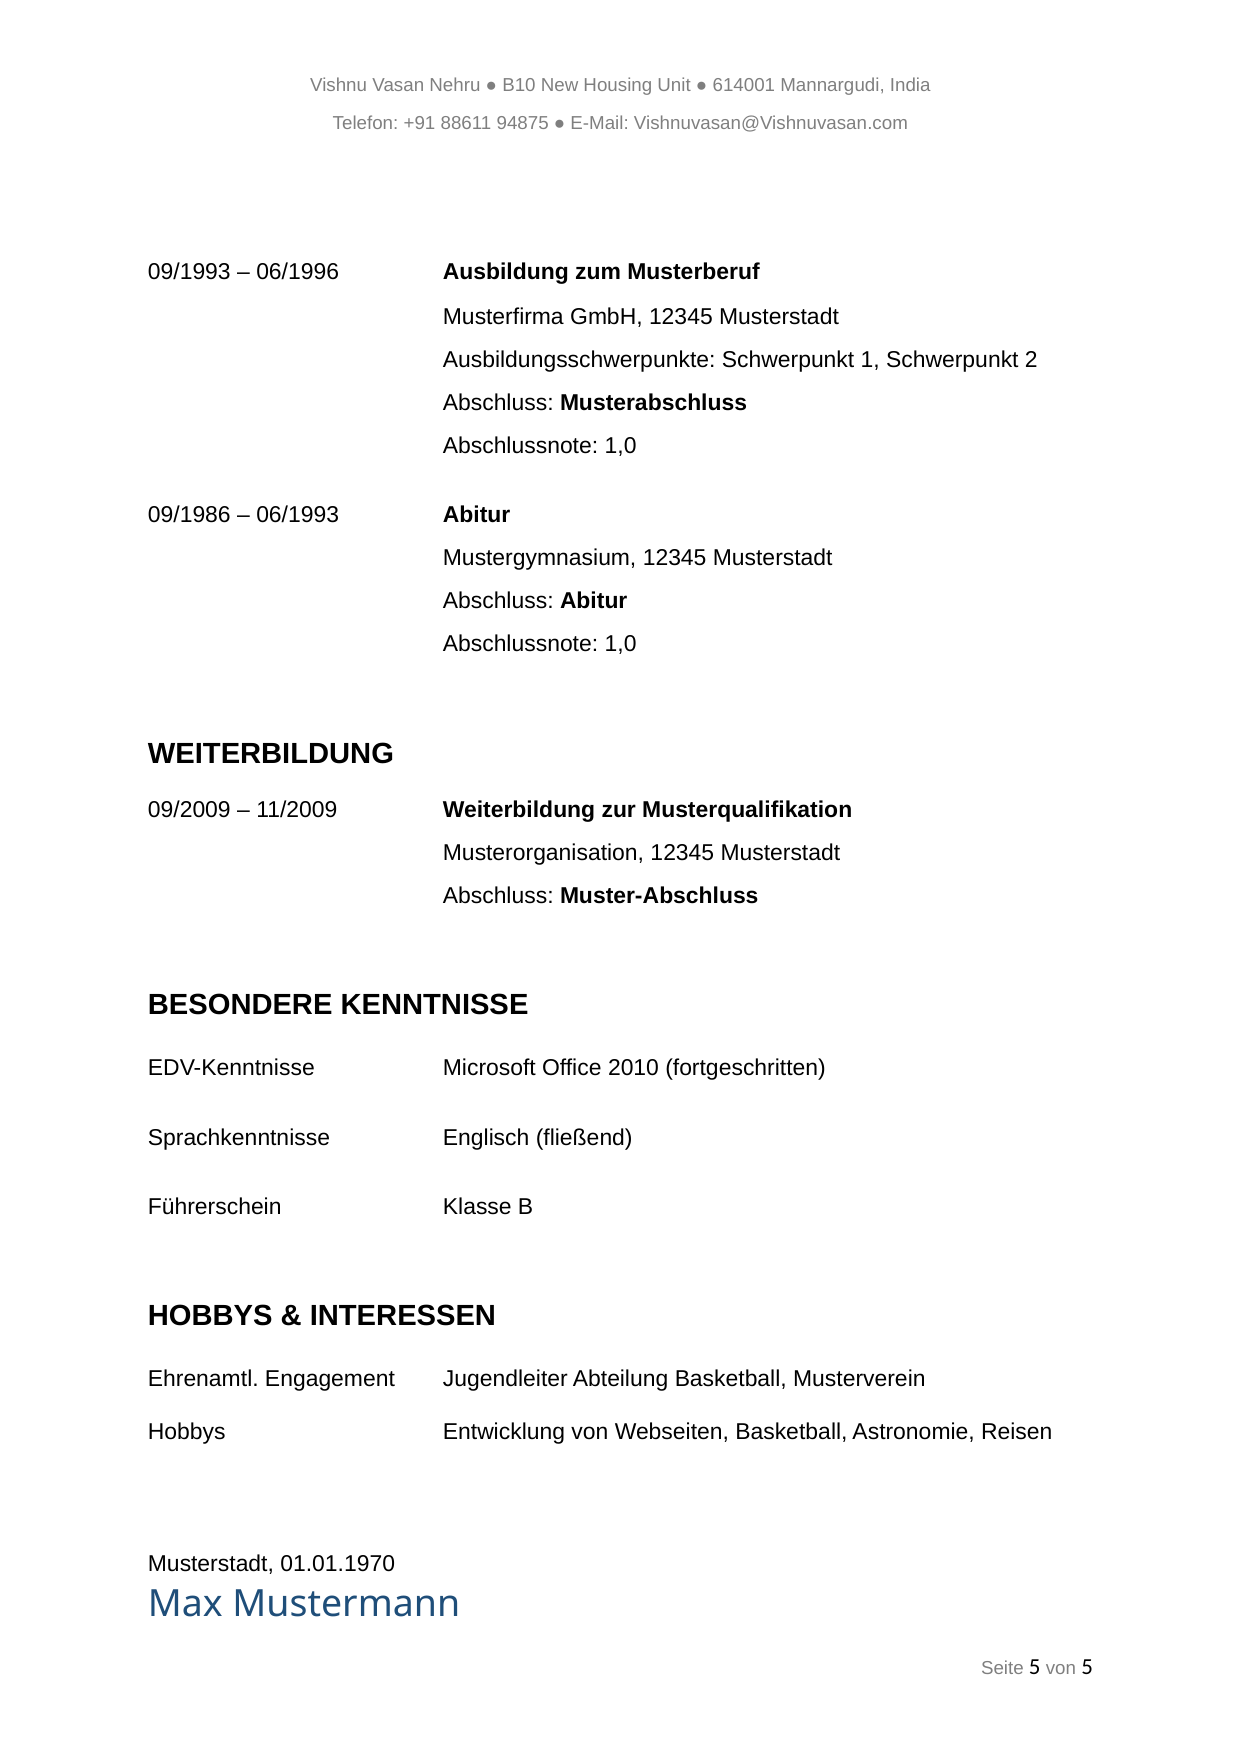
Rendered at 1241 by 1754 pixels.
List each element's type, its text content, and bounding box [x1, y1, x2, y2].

text Abschluss: Musterabschluss [148, 389, 1093, 415]
text WEITERBILDUNG [148, 736, 1093, 769]
text Mustergymnasium, 12345 Musterstadt [369, 544, 1093, 571]
text Musterstadt, 01.01.1970 [148, 1550, 1093, 1576]
text Sprachkenntnisse Englisch (fließend) [148, 1123, 1093, 1150]
text Hobbys Entwicklung von Webseiten, Basketball, Astronomie, Reisen [148, 1418, 1093, 1444]
text Ausbildungsschwerpunkte: Schwerpunkt 1, Schwerpunkt 2 [148, 346, 1093, 372]
text 09/1993 – 06/1996 Ausbildung zum Musterberuf [148, 258, 1093, 284]
text BESONDERE KENNTNISSE [148, 987, 1093, 1021]
text Ehrenamtl. Engagement Jugendleiter Abteilung Basketball, Musterverein [148, 1365, 1093, 1392]
text EDV-Kenntnisse Microsoft Office 2010 (fortgeschritten) [148, 1054, 1093, 1081]
text Abschlussnote: 1,0 [148, 432, 1093, 458]
text Abschluss: Muster-Abschluss [148, 882, 1093, 908]
text Musterfirma GmbH, 12345 Musterstadt [148, 303, 1093, 329]
text Musterorganisation, 12345 Musterstadt [148, 839, 1093, 865]
text Führerschein Klasse B [148, 1193, 1093, 1219]
text Abschluss: Abitur [148, 587, 1093, 614]
text 09/1986 – 06/1993 Abitur [148, 501, 1093, 528]
text HOBBYS & INTERESSEN [148, 1298, 1093, 1332]
text Abschlussnote: 1,0 [148, 630, 1093, 657]
text Max Mustermann [148, 1576, 1093, 1627]
text 09/2009 – 11/2009 Weiterbildung zur Musterqualifikation [148, 796, 1093, 822]
